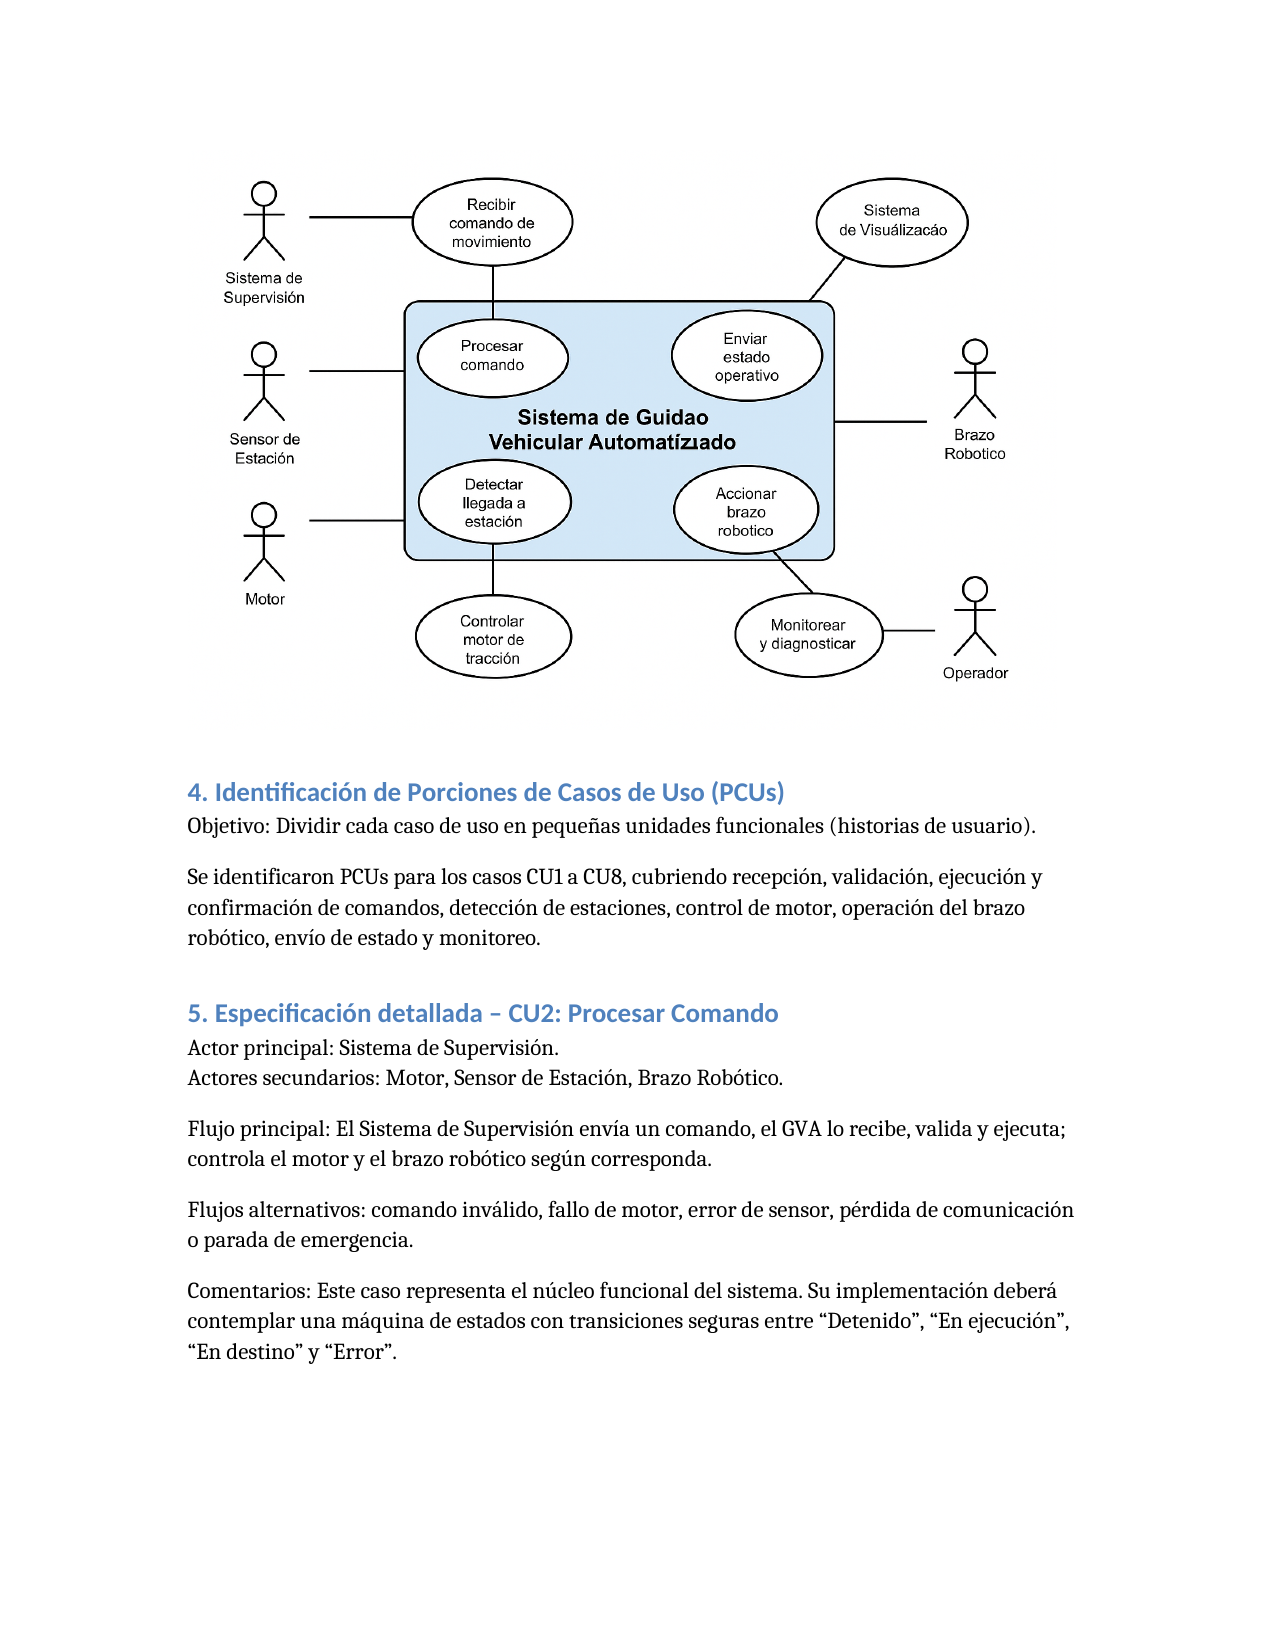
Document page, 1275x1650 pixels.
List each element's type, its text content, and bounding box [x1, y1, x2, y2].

text Flujos alternativos: comando inválido, fallo de motor, error de sensor, pérdida de comunicación o parada de emergencia. [187, 1197, 1087, 1253]
text Actor principal: Sistema de Supervisión. Actores secundarios: Motor, Sensor de Estación, Brazo Robótico. [187, 1034, 1087, 1091]
text Objetivo: Dividir cada caso de uso en pequeñas unidades funcionales (historias de usuario). [187, 813, 1087, 839]
subtitle 5. Especificación detallada – CU2: Procesar Comando [187, 996, 1087, 1029]
text Se identificaron PCUs para los casos CU1 a CU8, cubriendo recepción, validación, ejecución y confirmación de comandos, detección de estaciones, control de motor, operación del brazo robótico, envío de estado y monitoreo. [187, 864, 1087, 951]
text Comentarios: Este caso representa el núcleo funcional del sistema. Su implementación deberá contemplar una máquina de estados con transiciones seguras entre “Detenido”, “En ejecución”, “En destino” y “Error”. [187, 1278, 1087, 1365]
subtitle 4. Identificación de Porciones de Casos de Uso (PCUs) [187, 775, 1087, 808]
text Flujo principal: El Sistema de Supervisión envía un comando, el GVA lo recibe, valida y ejecuta; controla el motor y el brazo robótico según corresponda. [187, 1116, 1087, 1172]
